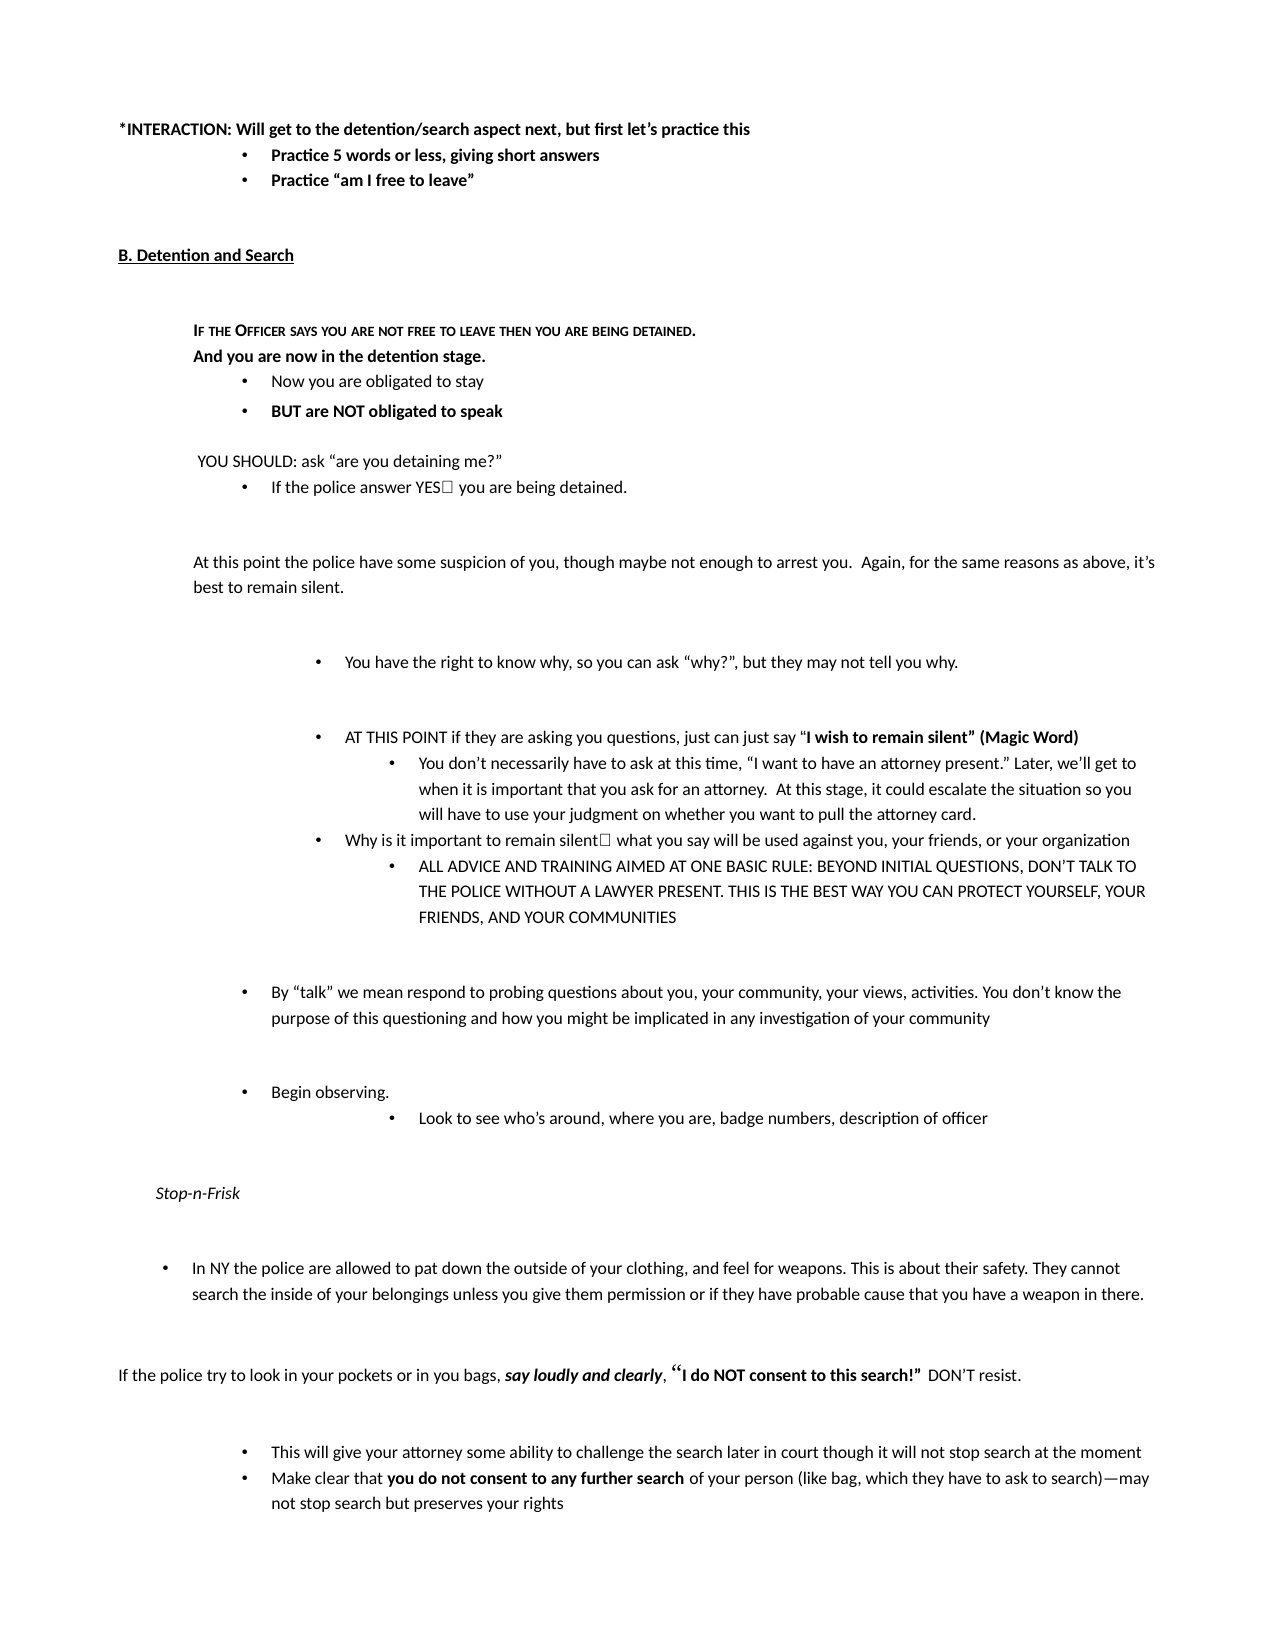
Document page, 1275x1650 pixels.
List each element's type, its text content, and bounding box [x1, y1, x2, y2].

list You have the right to know why, so you can ask “why?”, but they may not tell you why. [315, 652, 1157, 673]
text If the police try to look in your pockets or in you bags, say loudly and clearly, “I do NOT consent to this search!” DON’T resist. [118, 1358, 1157, 1386]
list Why is it important to remain silent what you say will be used against you, your friends, or your organization [315, 829, 1157, 851]
list In NY the police are allowed to pat down the outside of your clothing, and feel for weapons. This is about their safety. They cannot search the inside of your belongings unless you give them permission or if they have probable cause that you have a weapon in there. [162, 1257, 1157, 1304]
list Make clear that you do not consent to any further search of your person (like bag, which they have to ask to search)—may not stop search but preserves your rights [242, 1467, 1157, 1514]
list Look to see who’s around, where you are, badge numbers, description of officer [389, 1108, 1157, 1129]
text If the Officer says you are not free to leave then you are being detained. [193, 319, 1157, 341]
list AT THIS POINT if they are asking you questions, just can just say “I wish to remain silent” (Magic Word) [315, 726, 1157, 748]
list Begin observing. [242, 1082, 1157, 1103]
list This will give your attorney some ability to challenge the search later in court though it will not stop search at the moment [242, 1441, 1157, 1463]
list If the police answer YES you are being detained. [242, 476, 1157, 498]
text YOU SHOULD: ask “are you detaining me?” [197, 451, 1157, 472]
text Stop-n-Frisk [118, 1182, 1157, 1204]
list By “talk” we mean respond to probing questions about you, your community, your views, activities. You don’t know the purpose of this questioning and how you might be implicated in any investigation of your community [242, 981, 1157, 1028]
list Now you are obligated to stay [242, 371, 1157, 392]
list Practice “am I free to leave” [242, 169, 1157, 191]
text B. Detention and Search [118, 244, 1157, 266]
list ALL ADVICE AND TRAINING AIMED AT ONE BASIC RULE: BEYOND INITIAL QUESTIONS, DON’T TALK TO THE POLICE WITHOUT A LAWYER PRESENT. THIS IS THE BEST WAY YOU CAN PROTECT YOURSELF, YOUR FRIENDS, AND YOUR COMMUNITIES [389, 855, 1157, 928]
text At this point the police have some suspicion of you, though maybe not enough to arrest you. Again, for the same reasons as above, it’s best to remain silent. [193, 551, 1157, 598]
list You don’t necessarily have to ask at this time, “I want to have an attorney present.” Later, we’ll get to when it is important that you ask for an attorney. At this stage, it could escalate the situation so you will have to use your judgment on whether you want to pull the attorney card. [389, 752, 1157, 825]
list BUT are NOT obligated to speak [242, 400, 1157, 422]
text *INTERACTION: Will get to the detention/search aspect next, but first let’s practice this [118, 118, 1157, 139]
text And you are now in the detention stage. [193, 345, 1157, 366]
list Practice 5 words or less, giving short answers [242, 144, 1157, 165]
